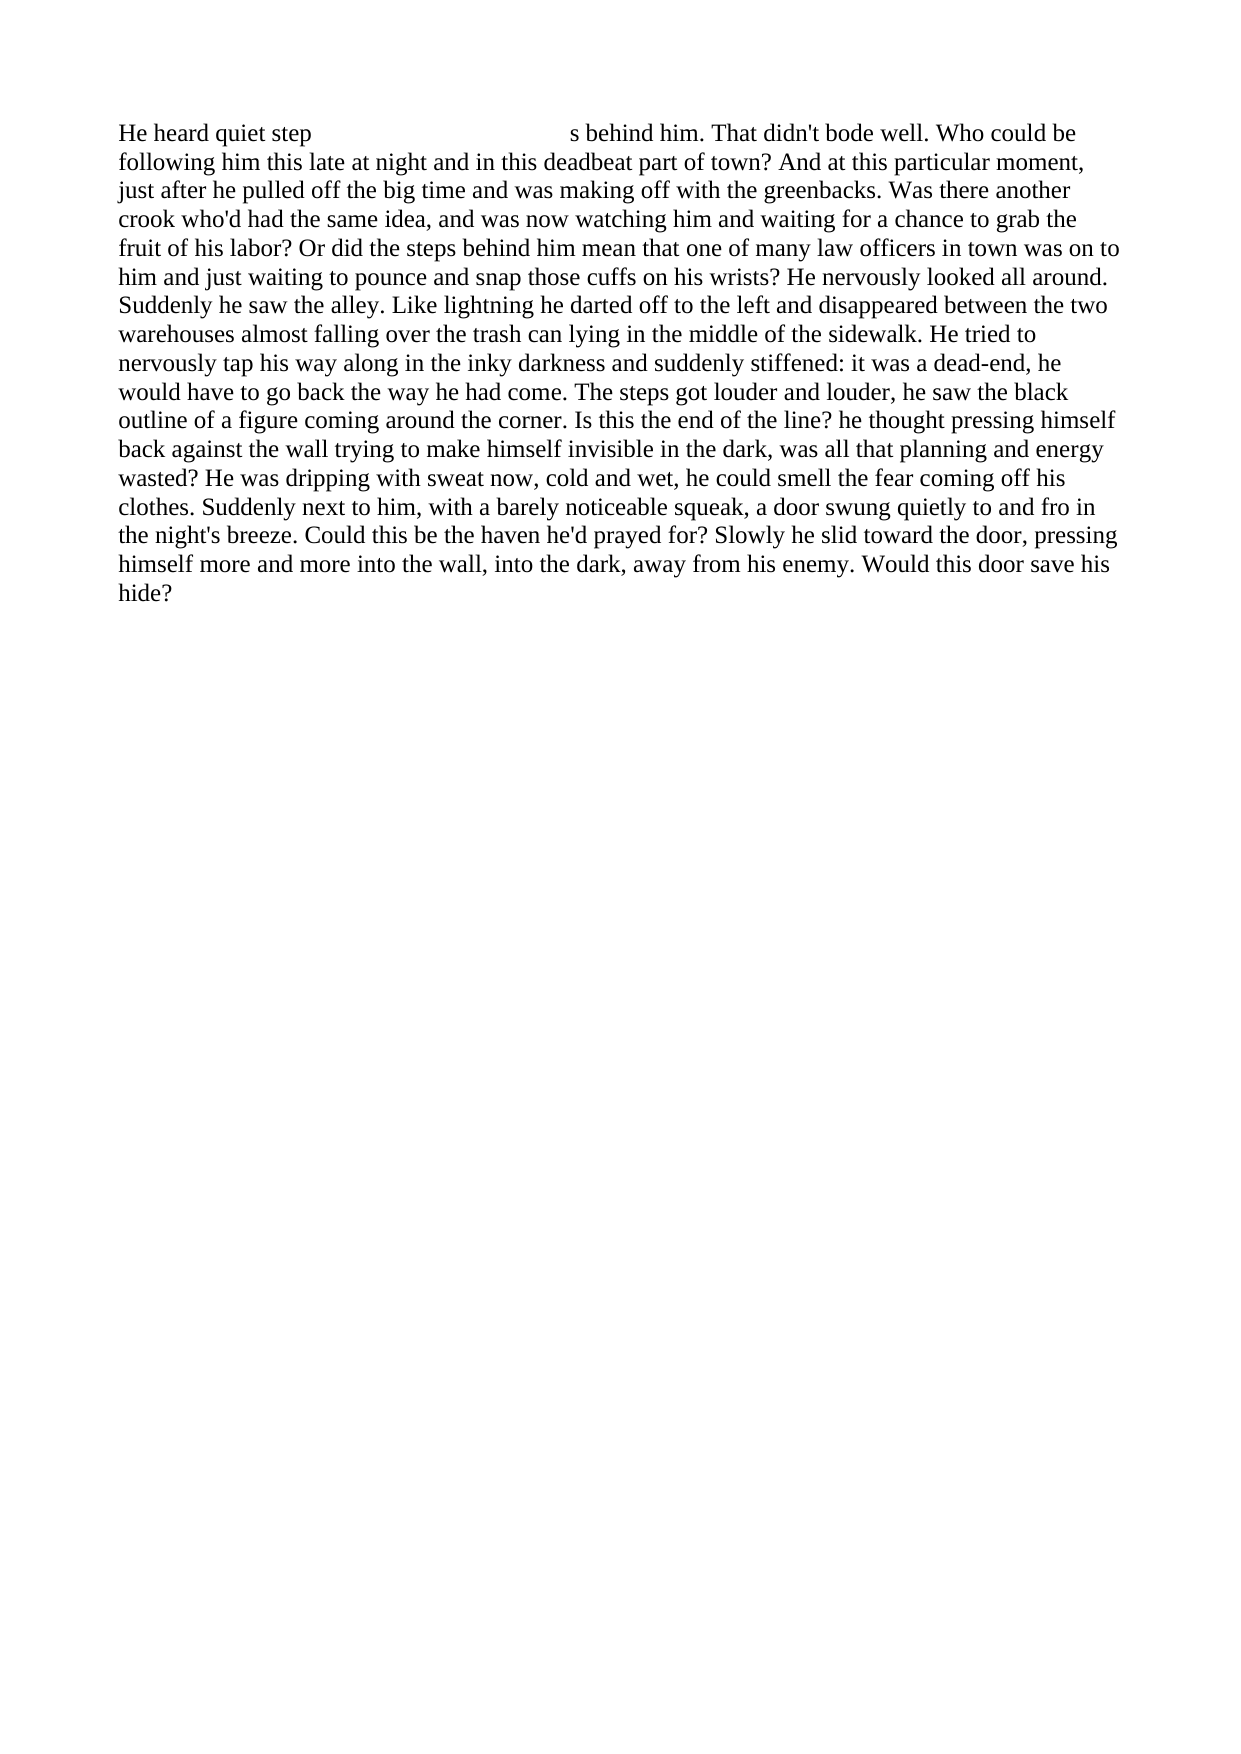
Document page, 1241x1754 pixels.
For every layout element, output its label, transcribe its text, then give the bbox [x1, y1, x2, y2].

text He heard quiet step s behind him. That didn't bode well. Who could be following him this late at night and in this deadbeat part of town? And at this particular moment, just after he pulled off the big time and was making off with the greenbacks. Was there another crook who'd had the same idea, and was now watching him and waiting for a chance to grab the fruit of his labor? Or did the steps behind him mean that one of many law officers in town was on to him and just waiting to pounce and snap those cuffs on his wrists? He nervously looked all around. Suddenly he saw the alley. Like lightning he darted off to the left and disappeared between the two warehouses almost falling over the trash can lying in the middle of the sidewalk. He tried to nervously tap his way along in the inky darkness and suddenly stiffened: it was a dead-end, he would have to go back the way he had come. The steps got louder and louder, he saw the black outline of a figure coming around the corner. Is this the end of the line? he thought pressing himself back against the wall trying to make himself invisible in the dark, was all that planning and energy wasted? He was dripping with sweat now, cold and wet, he could smell the fear coming off his clothes. Suddenly next to him, with a barely noticeable squeak, a door swung quietly to and fro in the night's breeze. Could this be the haven he'd prayed for? Slowly he slid toward the door, pressing himself more and more into the wall, into the dark, away from his enemy. Would this door save his hide? [118, 118, 1122, 607]
